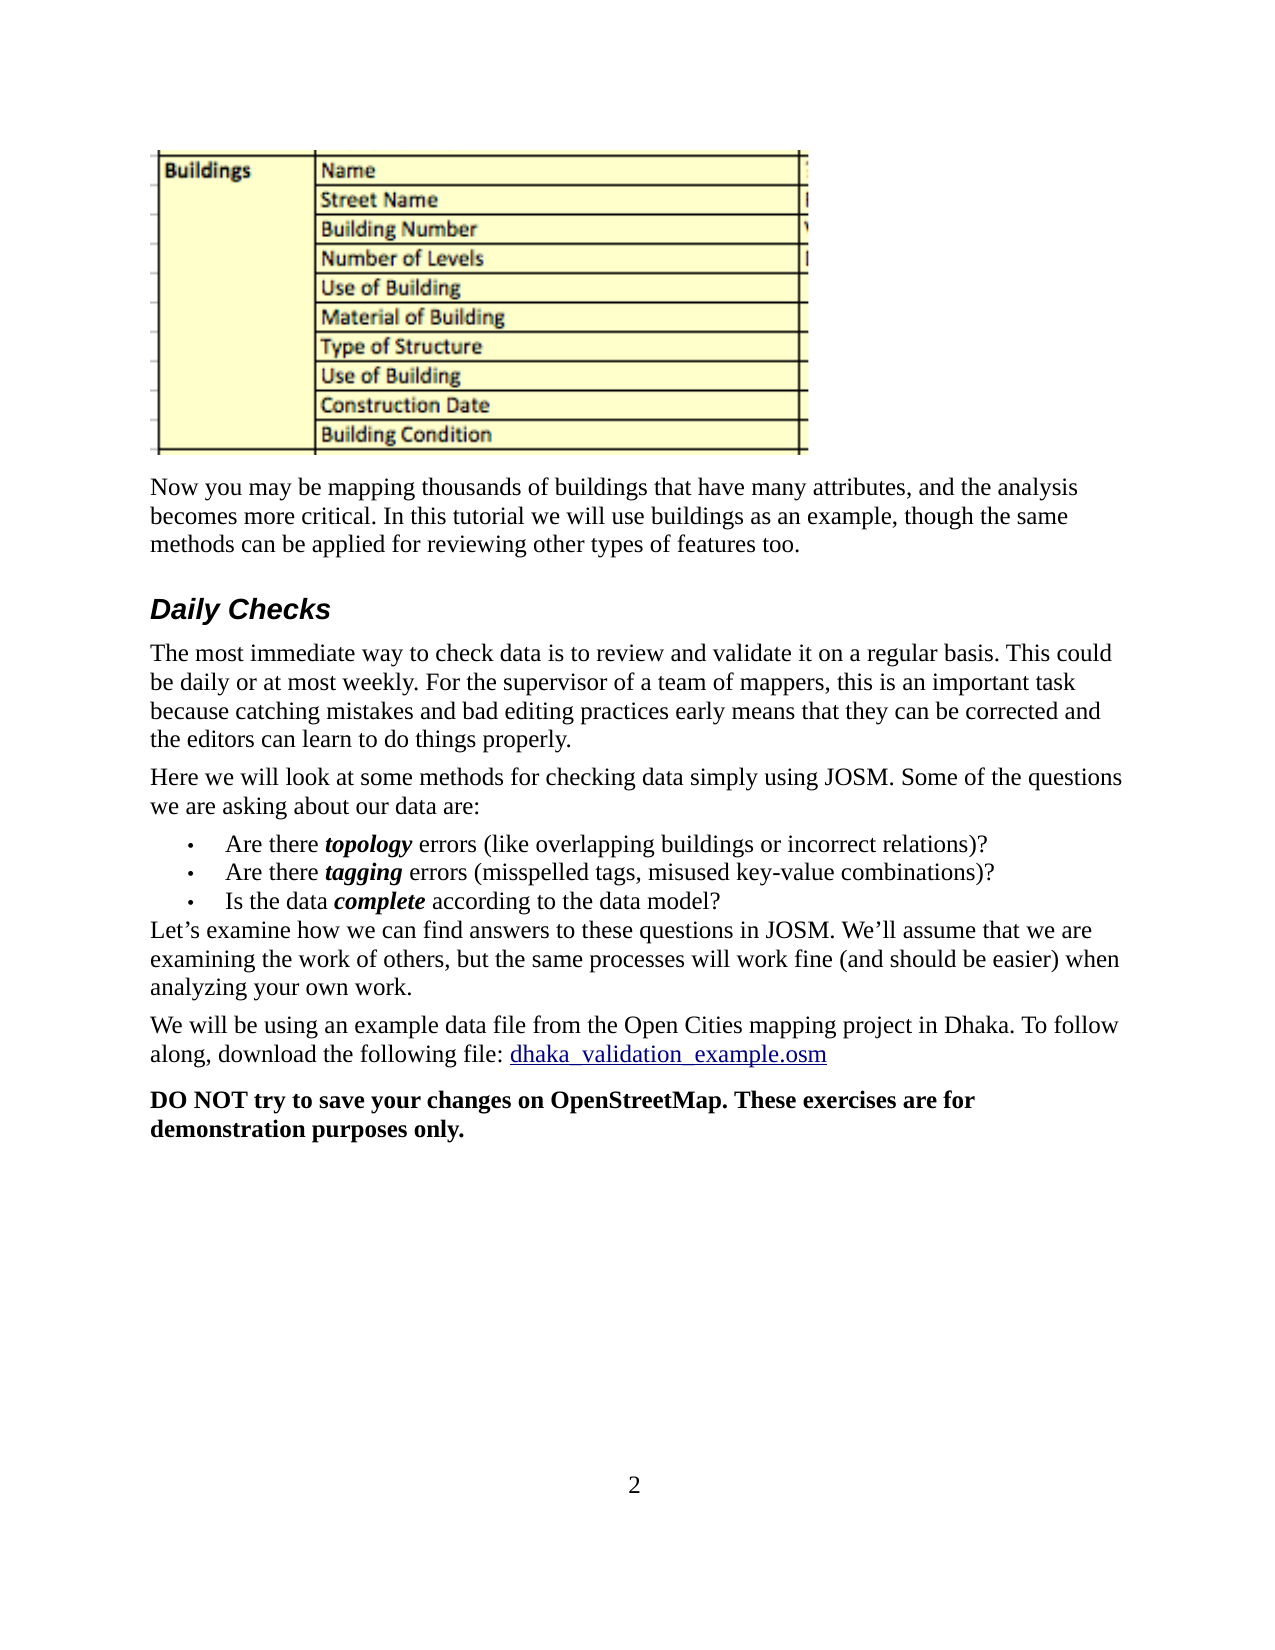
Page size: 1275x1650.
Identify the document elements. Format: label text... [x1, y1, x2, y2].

subtitle Daily Checks [150, 592, 1125, 626]
text Here we will look at some methods for checking data simply using JOSM. Some of the questions we are asking about our data are: [150, 762, 1125, 820]
text The most immediate way to check data is to review and validate it on a regular basis. This could be daily or at most weekly. For the supervisor of a team of mappers, this is an important task because catching mistakes and bad editing practices early means that they can be corrected and the editors can learn to do things properly. [150, 638, 1125, 753]
text Now you may be mapping thousands of buildings that have many attributes, and the analysis becomes more critical. In this tutorial we will use buildings as an example, though the same methods can be applied for reviewing other types of features too. [150, 472, 1125, 558]
list Is the data complete according to the data model? [187, 886, 1125, 915]
list Are there tagging errors (misspelled tags, misused key-value combinations)? [187, 857, 1125, 886]
text We will be using an example data file from the Open Cities mapping project in Dhaka. To follow along, download the following file: dhaka_validation_example.osm [150, 1010, 1125, 1068]
text Let’s examine how we can find answers to these questions in JOSM. We’ll assume that we are examining the work of others, but the same processes will work fine (and should be easier) when analyzing your own work. [150, 915, 1125, 1001]
picture [150, 150, 809, 455]
list Are there topology errors (like overlapping buildings or incorrect relations)? [187, 829, 1125, 857]
text DO NOT try to save your changes on OpenStreetMap. These exercises are for demonstration purposes only. [150, 1086, 1125, 1143]
